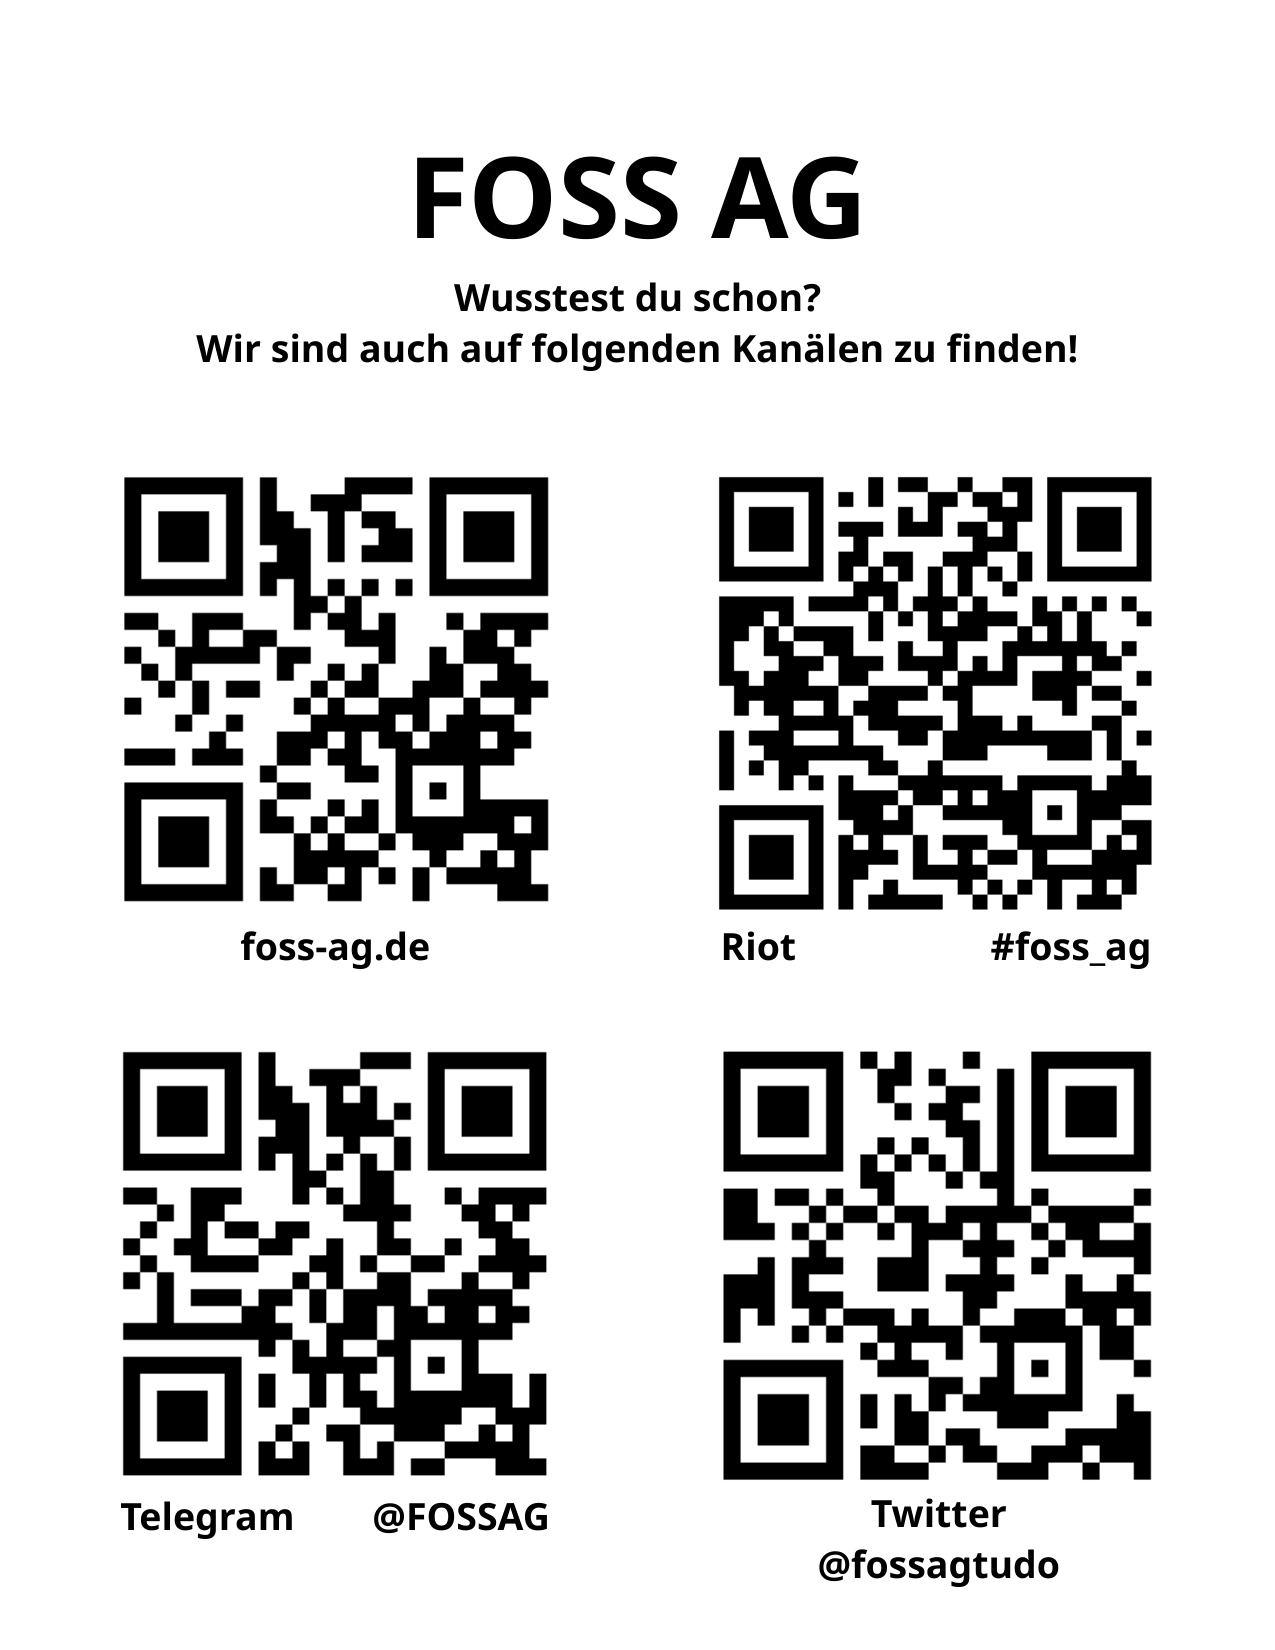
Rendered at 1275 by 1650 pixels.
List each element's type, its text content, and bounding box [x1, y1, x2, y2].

text Riot #foss_ag [716, 915, 1157, 971]
text [716, 463, 1157, 475]
text [118, 460, 552, 472]
picture [118, 1047, 553, 1482]
picture [118, 472, 553, 912]
text [721, 1035, 1157, 1047]
picture [715, 475, 1157, 915]
text FOSS AG [118, 118, 1157, 271]
text Wir sind auch auf folgenden Kanälen zu finden! [118, 322, 1157, 373]
text [118, 1035, 552, 1047]
text Telegram @FOSSAG [118, 1482, 552, 1542]
text Wusstest du schon? [118, 271, 1157, 322]
text Twitter @fossagtudo [721, 1482, 1157, 1589]
picture [720, 1047, 1157, 1482]
text foss-ag.de [118, 912, 552, 972]
